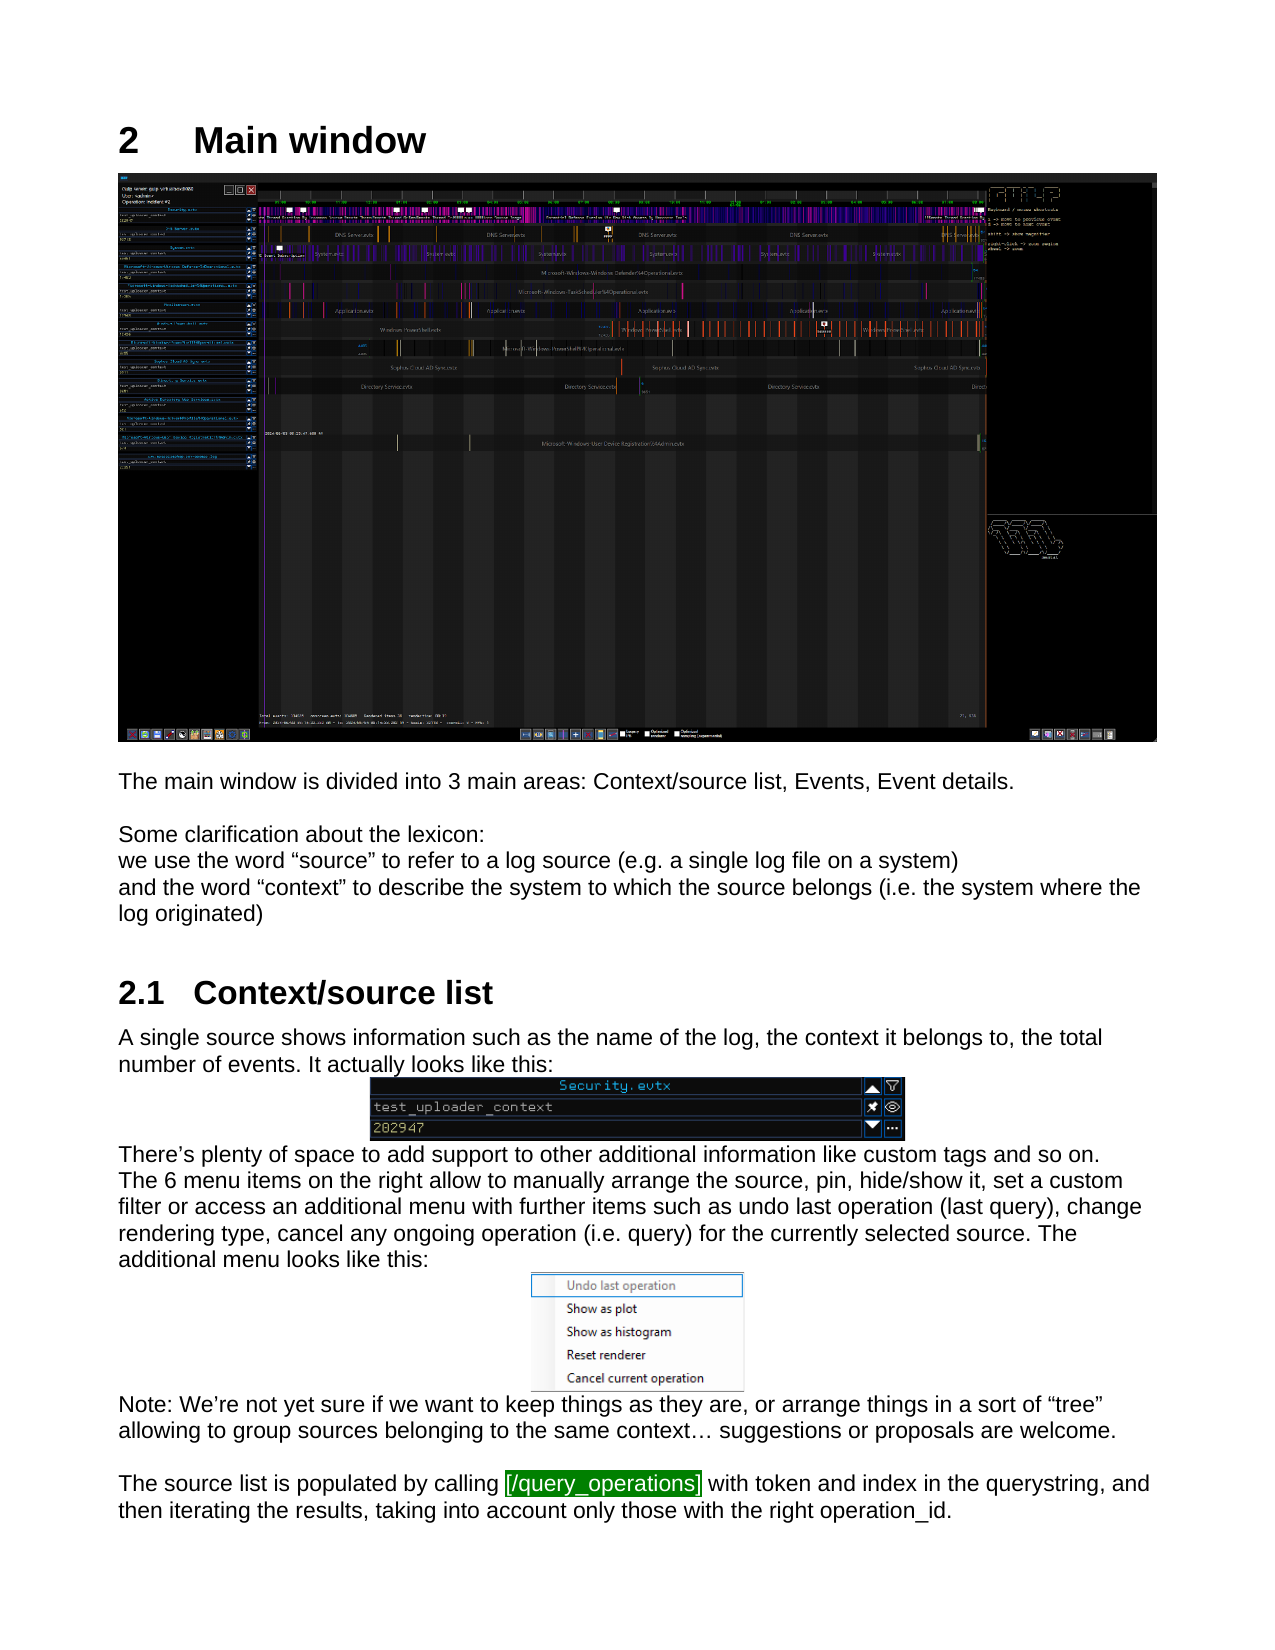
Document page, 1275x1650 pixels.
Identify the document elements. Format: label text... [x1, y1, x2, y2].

picture [369, 1077, 906, 1141]
subtitle Context/source list [118, 973, 1157, 1012]
picture [118, 173, 1157, 742]
text The source list is populated by calling [/query_operations] with token and index in the querystring, and then iterating the results, taking into account only those with the right operation_id. [118, 1470, 1157, 1523]
picture [530, 1272, 745, 1392]
text A single source shows information such as the name of the log, the context it belongs to, the total number of events. It actually looks like this: [118, 1024, 1157, 1077]
subtitle Main window [118, 118, 1157, 161]
text The 6 menu items on the right allow to manually arrange the source, pin, hide/show it, set a custom filter or access an additional menu with further items such as undo last operation (last query), change rendering type, cancel any ongoing operation (i.e. query) for the currently selected source. The additional menu looks like this: [118, 1167, 1157, 1272]
text we use the word “source” to refer to a log source (e.g. a single log file on a system) [118, 847, 1157, 873]
text There’s plenty of space to add support to other additional information like custom tags and so on. [118, 1141, 1157, 1167]
text Some clarification about the lexicon: [118, 821, 1157, 847]
text and the word “context” to describe the system to which the source belongs (i.e. the system where the log originated) [118, 873, 1157, 926]
text Note: We’re not yet sure if we want to keep things as they are, or arrange things in a sort of “tree” allowing to group sources belonging to the same context… suggestions or proposals are welcome. [118, 1391, 1157, 1444]
text The main window is divided into 3 main areas: Context/source list, Events, Event details. [118, 768, 1157, 794]
